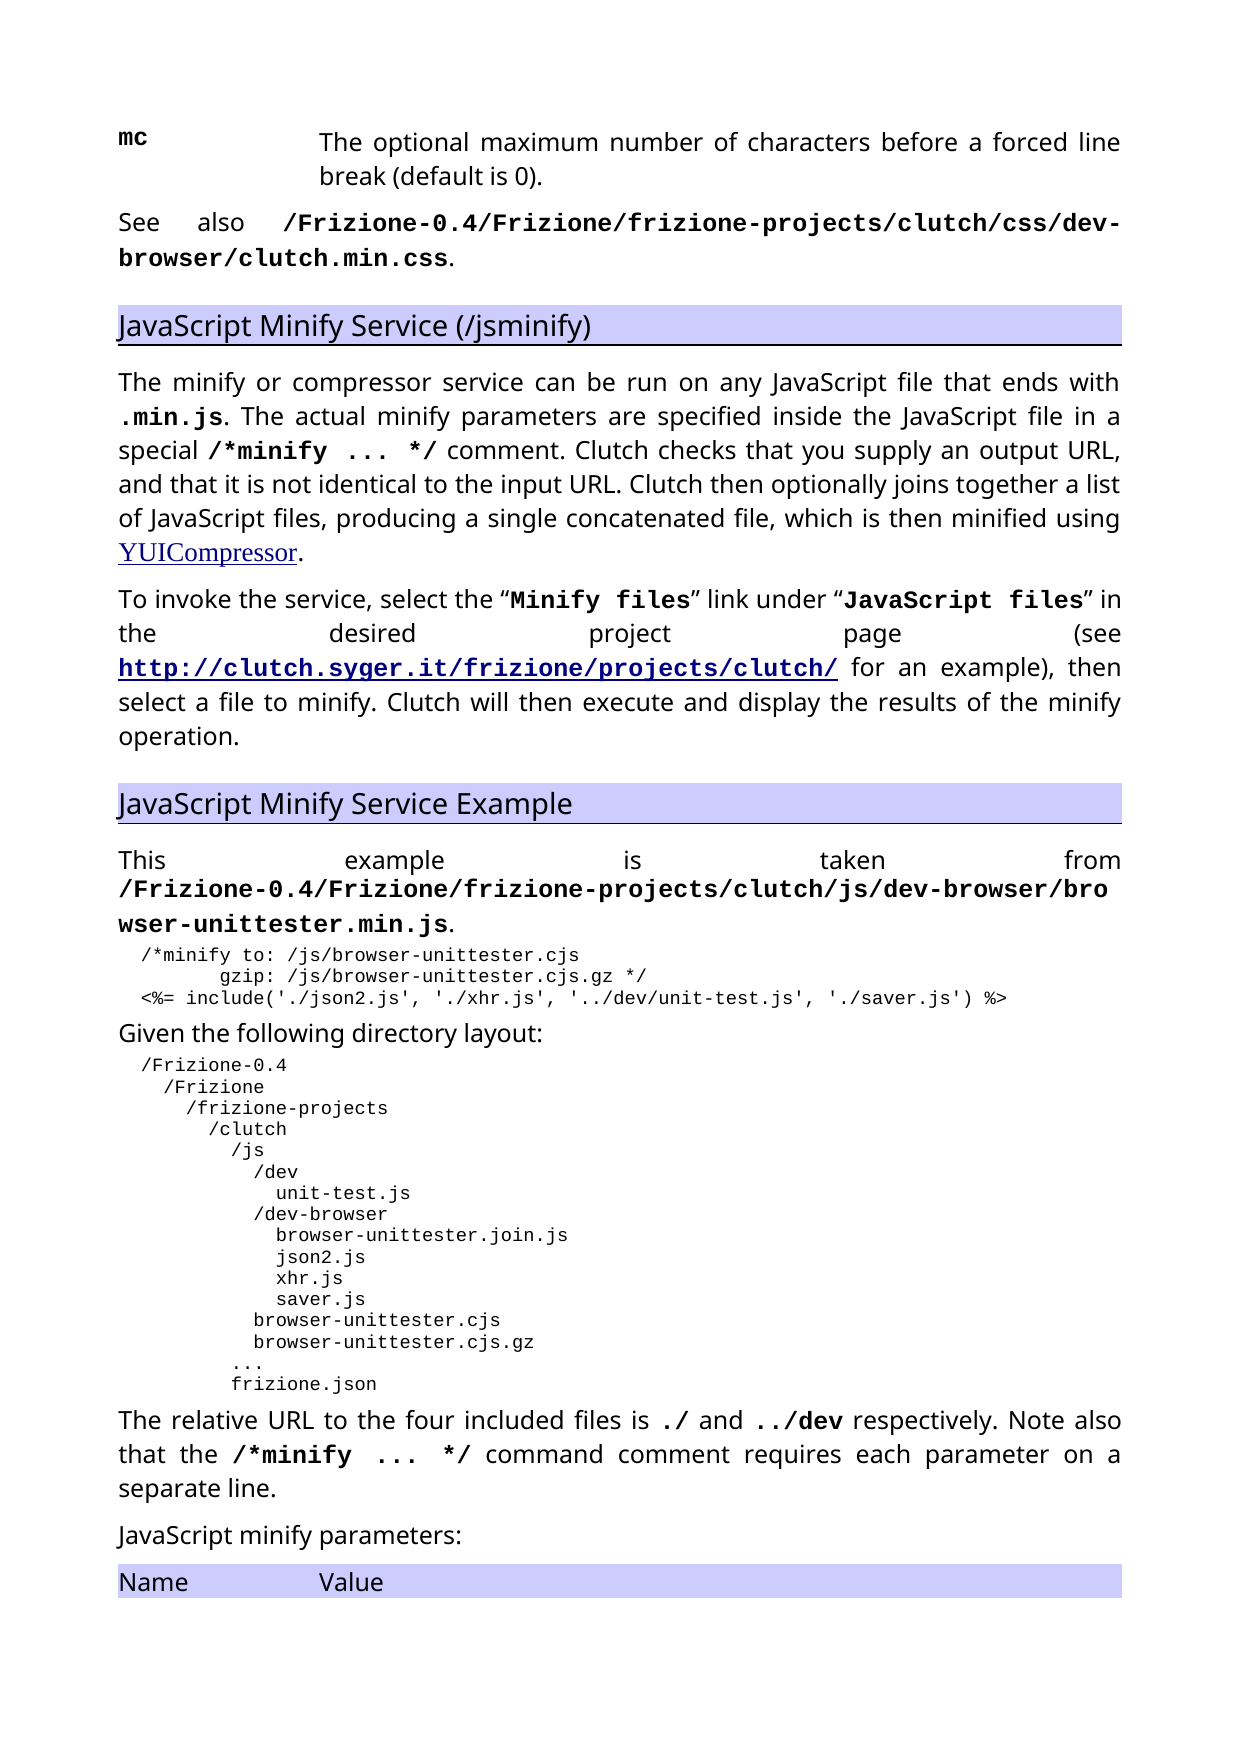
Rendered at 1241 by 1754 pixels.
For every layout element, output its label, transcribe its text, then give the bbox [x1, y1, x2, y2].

text The minify or compressor service can be run on any JavaScript file that ends with .min.js. The actual minify parameters are specified inside the JavaScript file in a special /*minify ... */ comment. Clutch checks that you supply an output URL, and that it is not identical to the input URL. Clutch then optionally joins together a list of JavaScript files, producing a single concatenated file, which is then minified using YUICompressor. [118, 364, 1122, 569]
text This example is taken from /Frizione-0.4/Frizione/frizione-projects/clutch/js/dev-browser/browser-unittester.min.js. [118, 843, 1122, 940]
text /Frizione-0.4 /Frizione /frizione-projects /clutch /js /dev unit-test.js /dev-browser browser-unittester.join.js json2.js xhr.js saver.js browser-unittester.cjs browser-unittester.cjs.gz ... frizione.json [118, 1056, 1122, 1396]
text The relative URL to the four included files is ./ and ../dev respectively. Note also that the /*minify ... */ command comment requires each parameter on a separate line. [118, 1402, 1122, 1505]
subtitle JavaScript Minify Service (/jsminify) [118, 305, 1122, 344]
subtitle JavaScript Minify Service Example [118, 783, 1122, 823]
table_cell The optional maximum number of characters before a forced line break (default is 0). [319, 118, 1122, 199]
text See also /Frizione-0.4/Frizione/frizione-projects/clutch/css/dev-browser/clutch.min.css. [118, 205, 1122, 273]
table_header Name [118, 1558, 319, 1564]
table_header Value [319, 1598, 1122, 1604]
text Given the following directory layout: [118, 1016, 1122, 1050]
table_header Name [118, 1598, 319, 1604]
table_cell mc [118, 118, 319, 199]
text To invoke the service, select the “Minify files” link under “JavaScript files” in the desired project page (see http://clutch.syger.it/frizione/projects/clutch/ for an example), then select a file to minify. Clutch will then execute and display the results of the minify operation. [118, 582, 1122, 752]
text JavaScript minify parameters: [118, 1518, 1122, 1552]
table_header Value [319, 1558, 1122, 1564]
text /*minify to: /js/browser-unittester.cjs gzip: /js/browser-unittester.cjs.gz */ <%= include('./json2.js', './xhr.js', '../dev/unit-test.js', './saver.js') %> [118, 946, 1122, 1010]
